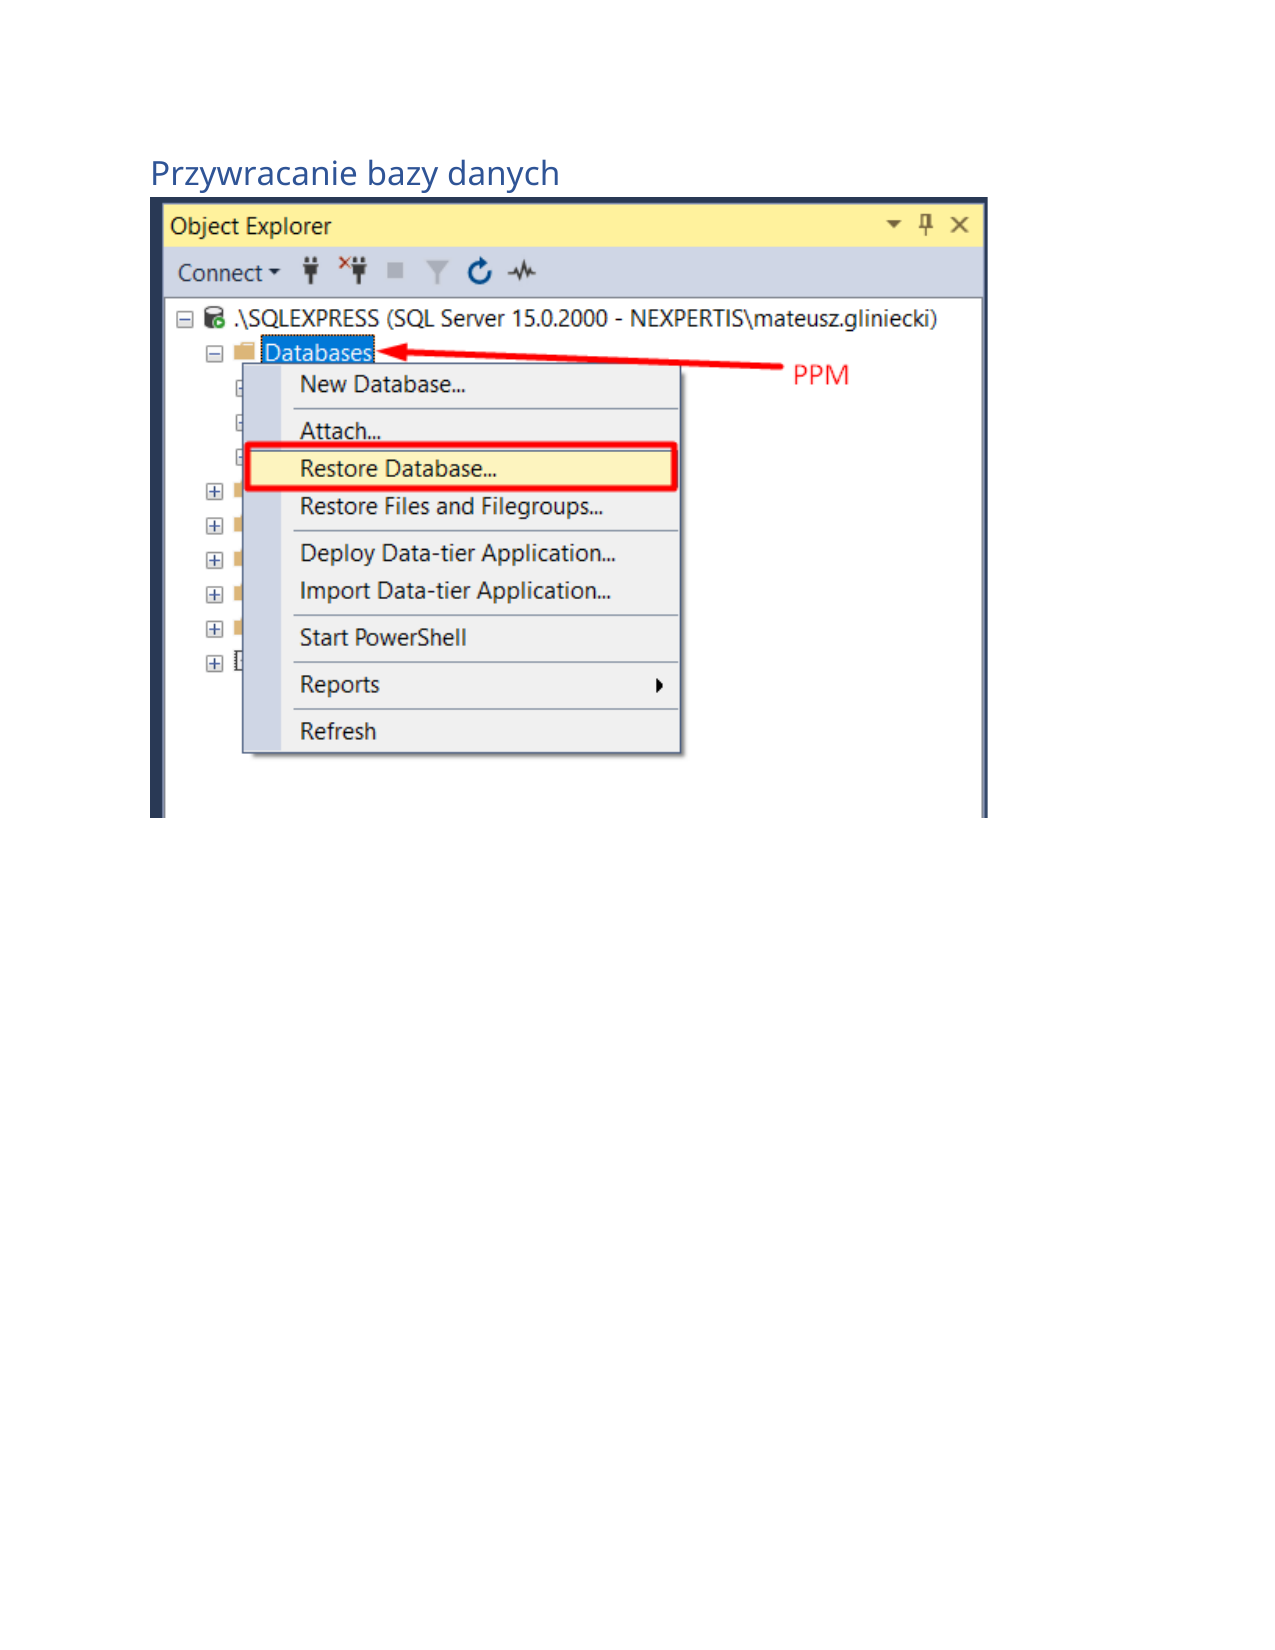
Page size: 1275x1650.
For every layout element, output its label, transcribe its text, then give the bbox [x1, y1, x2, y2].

subtitle Przywracanie bazy danych [150, 150, 1125, 195]
